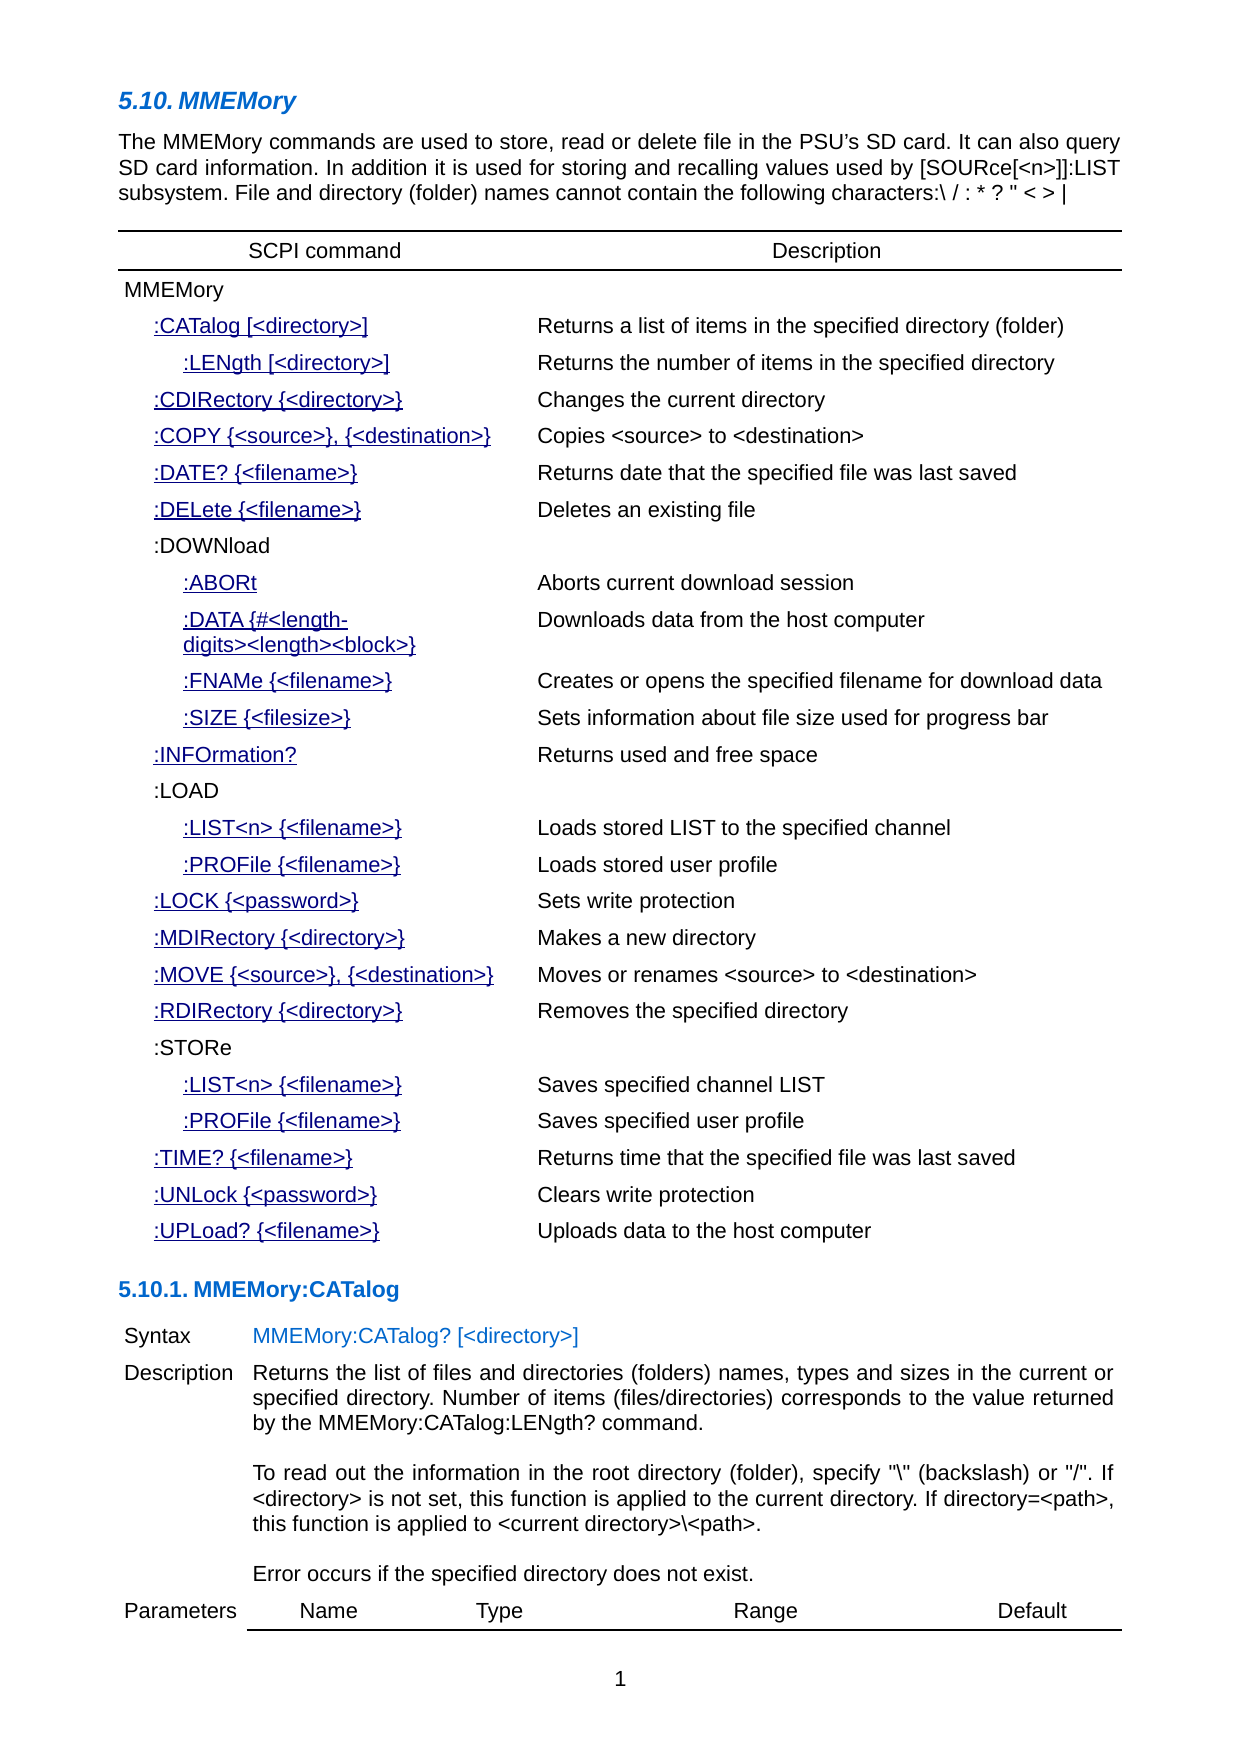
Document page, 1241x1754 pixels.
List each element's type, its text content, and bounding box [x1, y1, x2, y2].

table_cell Copies <source> to <destination> [531, 418, 1122, 454]
table_cell Saves specified channel LIST [531, 1066, 1122, 1103]
table_cell Deletes an existing file [531, 491, 1122, 527]
table_cell Loads stored LIST to the specified channel [531, 809, 1122, 846]
table_cell :DATE? {<filename>} [118, 454, 531, 491]
table_cell Sets information about file size used for progress bar [531, 699, 1122, 736]
table_cell Returns a list of items in the specified directory (folder) [531, 308, 1122, 344]
table_cell :LIST<n> {<filename>} [118, 809, 531, 846]
table_header Description [531, 232, 1122, 269]
table_cell :ABORt [118, 564, 531, 601]
table_cell :DATA {#<length-digits><length><block>} [118, 601, 531, 663]
table_cell Sets write protection [531, 883, 1122, 919]
table_cell Saves specified user profile [531, 1103, 1122, 1139]
table_cell :STORe [118, 1029, 531, 1066]
table_cell Name [247, 1592, 410, 1629]
table_cell :TIME? {<filename>} [118, 1139, 531, 1176]
table_header MMEMory:CATalog? [<directory>] [247, 1317, 1122, 1354]
table_cell :CDIRectory {<directory>} [118, 381, 531, 417]
table_cell :LOCK {<password>} [118, 883, 531, 919]
text The MMEMory commands are used to store, read or delete file in the PSU’s SD card. It can also query SD card information. In addition it is used for storing and recalling values used by [SOURce[<n>]]:LIST subsystem. File and directory (folder) names cannot contain the following characters:\ / : * ? " < > | [118, 129, 1122, 205]
table_cell Description [118, 1354, 247, 1592]
table_cell :DELete {<filename>} [118, 491, 531, 527]
table_cell Uploads data to the host computer [531, 1213, 1122, 1249]
table_cell Aborts current download session [531, 564, 1122, 601]
table_cell Changes the current directory [531, 381, 1122, 417]
table_cell :INFOrmation? [118, 736, 531, 773]
table_cell :LOAD [118, 773, 531, 809]
table_cell :DOWNload [118, 528, 531, 564]
table_cell Clears write protection [531, 1176, 1122, 1213]
table_cell :MDIRectory {<directory>} [118, 919, 531, 956]
table_cell Range [588, 1592, 943, 1629]
table_cell :PROFile {<filename>} [118, 1103, 531, 1139]
table_cell Makes a new directory [531, 919, 1122, 956]
table_cell Returns the list of files and directories (folders) names, types and sizes in the current or specified directory. Number of items (files/directories) corresponds to the value returned by the MMEMory:CATalog:LENgth? command. To read out the information in the root directory (folder), specify "\" (backslash) or "/". If <directory> is not set, this function is applied to the current directory. If directory=<path>, this function is applied to <current directory>\<path>. Error occurs if the specified directory does not exist. [247, 1354, 1122, 1592]
table_cell Moves or renames <source> to <destination> [531, 956, 1122, 993]
table_cell :SIZE {<filesize>} [118, 699, 531, 736]
table_cell Removes the specified directory [531, 993, 1122, 1029]
table_cell Returns time that the specified file was last saved [531, 1139, 1122, 1176]
subtitle MMEMory [118, 86, 1122, 114]
subtitle MMEMory:CATalog [118, 1276, 1122, 1302]
table_cell Creates or opens the specified filename for download data [531, 663, 1122, 699]
table_cell Downloads data from the host computer [531, 601, 1122, 663]
table_cell Returns date that the specified file was last saved [531, 454, 1122, 491]
table_cell :CATalog [<directory>] [118, 308, 531, 344]
table_cell Returns the number of items in the specified directory [531, 344, 1122, 381]
table_cell Default [943, 1592, 1122, 1629]
table_header Syntax [118, 1317, 247, 1354]
table_cell :PROFile {<filename>} [118, 846, 531, 883]
table_cell [531, 1029, 1122, 1066]
table_cell :RDIRectory {<directory>} [118, 993, 531, 1029]
table_cell :COPY {<source>}, {<destination>} [118, 418, 531, 454]
table_cell :LIST<n> {<filename>} [118, 1066, 531, 1103]
table_cell Type [410, 1592, 588, 1629]
table_cell [531, 271, 1122, 307]
table_cell :FNAMe {<filename>} [118, 663, 531, 699]
table_header SCPI command [118, 232, 531, 269]
table_cell :UPLoad? {<filename>} [118, 1213, 531, 1249]
table_cell Returns used and free space [531, 736, 1122, 773]
table_cell MMEMory [118, 271, 531, 307]
table_cell Loads stored user profile [531, 846, 1122, 883]
table_cell Parameters [118, 1592, 247, 1629]
table_cell :UNLock {<password>} [118, 1176, 531, 1213]
table_cell :LENgth [<directory>] [118, 344, 531, 381]
table_cell [531, 773, 1122, 809]
table_cell :MOVE {<source>}, {<destination>} [118, 956, 531, 993]
table_cell [531, 528, 1122, 564]
